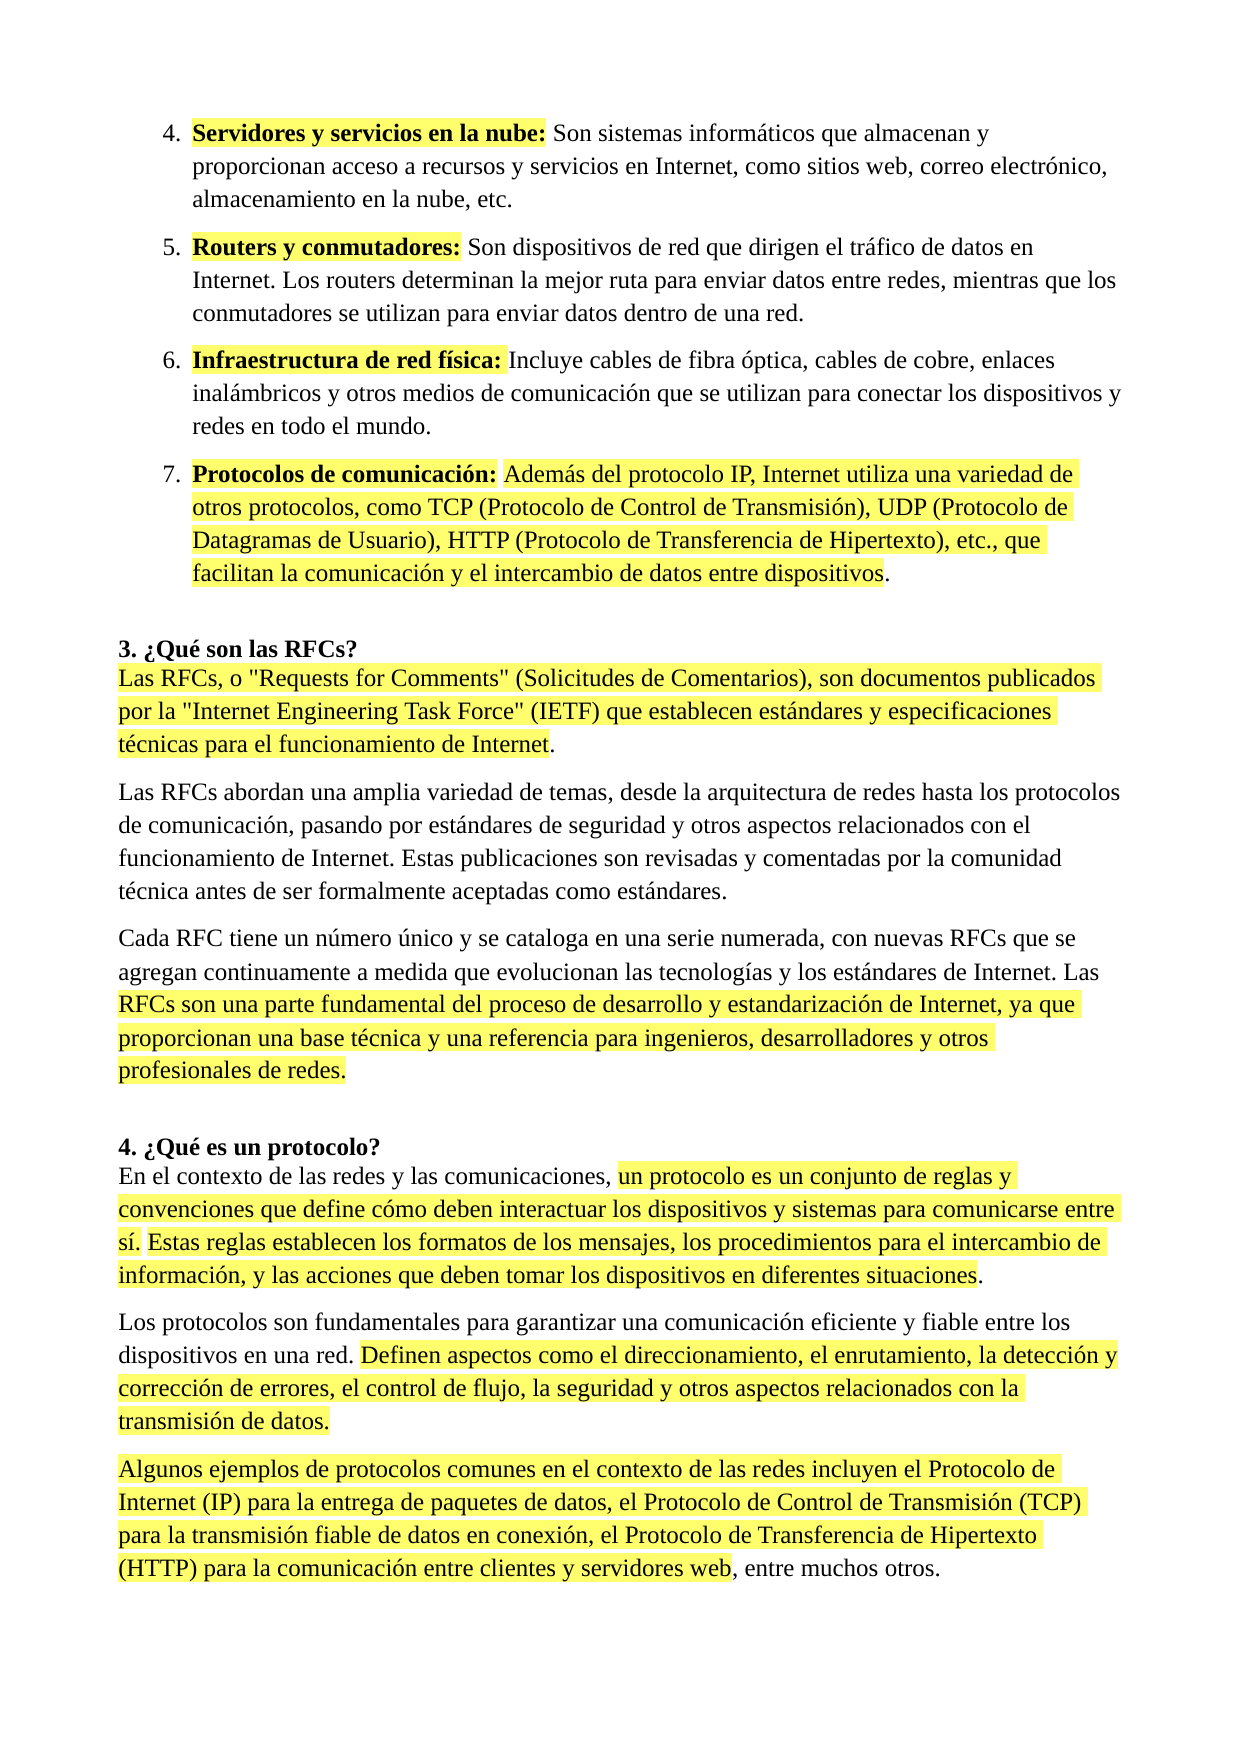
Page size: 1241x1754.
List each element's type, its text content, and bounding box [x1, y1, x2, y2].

list Protocolos de comunicación: Además del protocolo IP, Internet utiliza una variedad de otros protocolos, como TCP (Protocolo de Control de Transmisión), UDP (Protocolo de Datagramas de Usuario), HTTP (Protocolo de Transferencia de Hipertexto), etc., que facilitan la comunicación y el intercambio de datos entre dispositivos. [162, 459, 1122, 587]
text 3. ¿Qué son las RFCs? [118, 634, 1122, 663]
text Las RFCs, o "Requests for Comments" (Solicitudes de Comentarios), son documentos publicados por la "Internet Engineering Task Force" (IETF) que establecen estándares y especificaciones técnicas para el funcionamiento de Internet. [118, 663, 1122, 758]
text Los protocolos son fundamentales para garantizar una comunicación eficiente y fiable entre los dispositivos en una red. Definen aspectos como el direccionamiento, el enrutamiento, la detección y corrección de errores, el control de flujo, la seguridad y otros aspectos relacionados con la transmisión de datos. [118, 1307, 1122, 1435]
text 4. ¿Qué es un protocolo? [118, 1132, 1122, 1161]
text Las RFCs abordan una amplia variedad de temas, desde la arquitectura de redes hasta los protocolos de comunicación, pasando por estándares de seguridad y otros aspectos relacionados con el funcionamiento de Internet. Estas publicaciones son revisadas y comentadas por la comunidad técnica antes de ser formalmente aceptadas como estándares. [118, 777, 1122, 905]
text Algunos ejemplos de protocolos comunes en el contexto de las redes incluyen el Protocolo de Internet (IP) para la entrega de paquetes de datos, el Protocolo de Control de Transmisión (TCP) para la transmisión fiable de datos en conexión, el Protocolo de Transferencia de Hipertexto (HTTP) para la comunicación entre clientes y servidores web, entre muchos otros. [118, 1454, 1122, 1582]
text Cada RFC tiene un número único y se cataloga en una serie numerada, con nuevas RFCs que se agregan continuamente a medida que evolucionan las tecnologías y los estándares de Internet. Las RFCs son una parte fundamental del proceso de desarrollo y estandarización de Internet, ya que proporcionan una base técnica y una referencia para ingenieros, desarrolladores y otros profesionales de redes. [118, 923, 1122, 1084]
list Routers y conmutadores: Son dispositivos de red que dirigen el tráfico de datos en Internet. Los routers determinan la mejor ruta para enviar datos entre redes, mientras que los conmutadores se utilizan para enviar datos dentro de una red. [162, 232, 1122, 327]
list Infraestructura de red física: Incluye cables de fibra óptica, cables de cobre, enlaces inalámbricos y otros medios de comunicación que se utilizan para conectar los dispositivos y redes en todo el mundo. [162, 345, 1122, 440]
list Servidores y servicios en la nube: Son sistemas informáticos que almacenan y proporcionan acceso a recursos y servicios en Internet, como sitios web, correo electrónico, almacenamiento en la nube, etc. [162, 118, 1122, 213]
text En el contexto de las redes y las comunicaciones, un protocolo es un conjunto de reglas y convenciones que define cómo deben interactuar los dispositivos y sistemas para comunicarse entre sí. Estas reglas establecen los formatos de los mensajes, los procedimientos para el intercambio de información, y las acciones que deben tomar los dispositivos en diferentes situaciones. [118, 1161, 1122, 1288]
